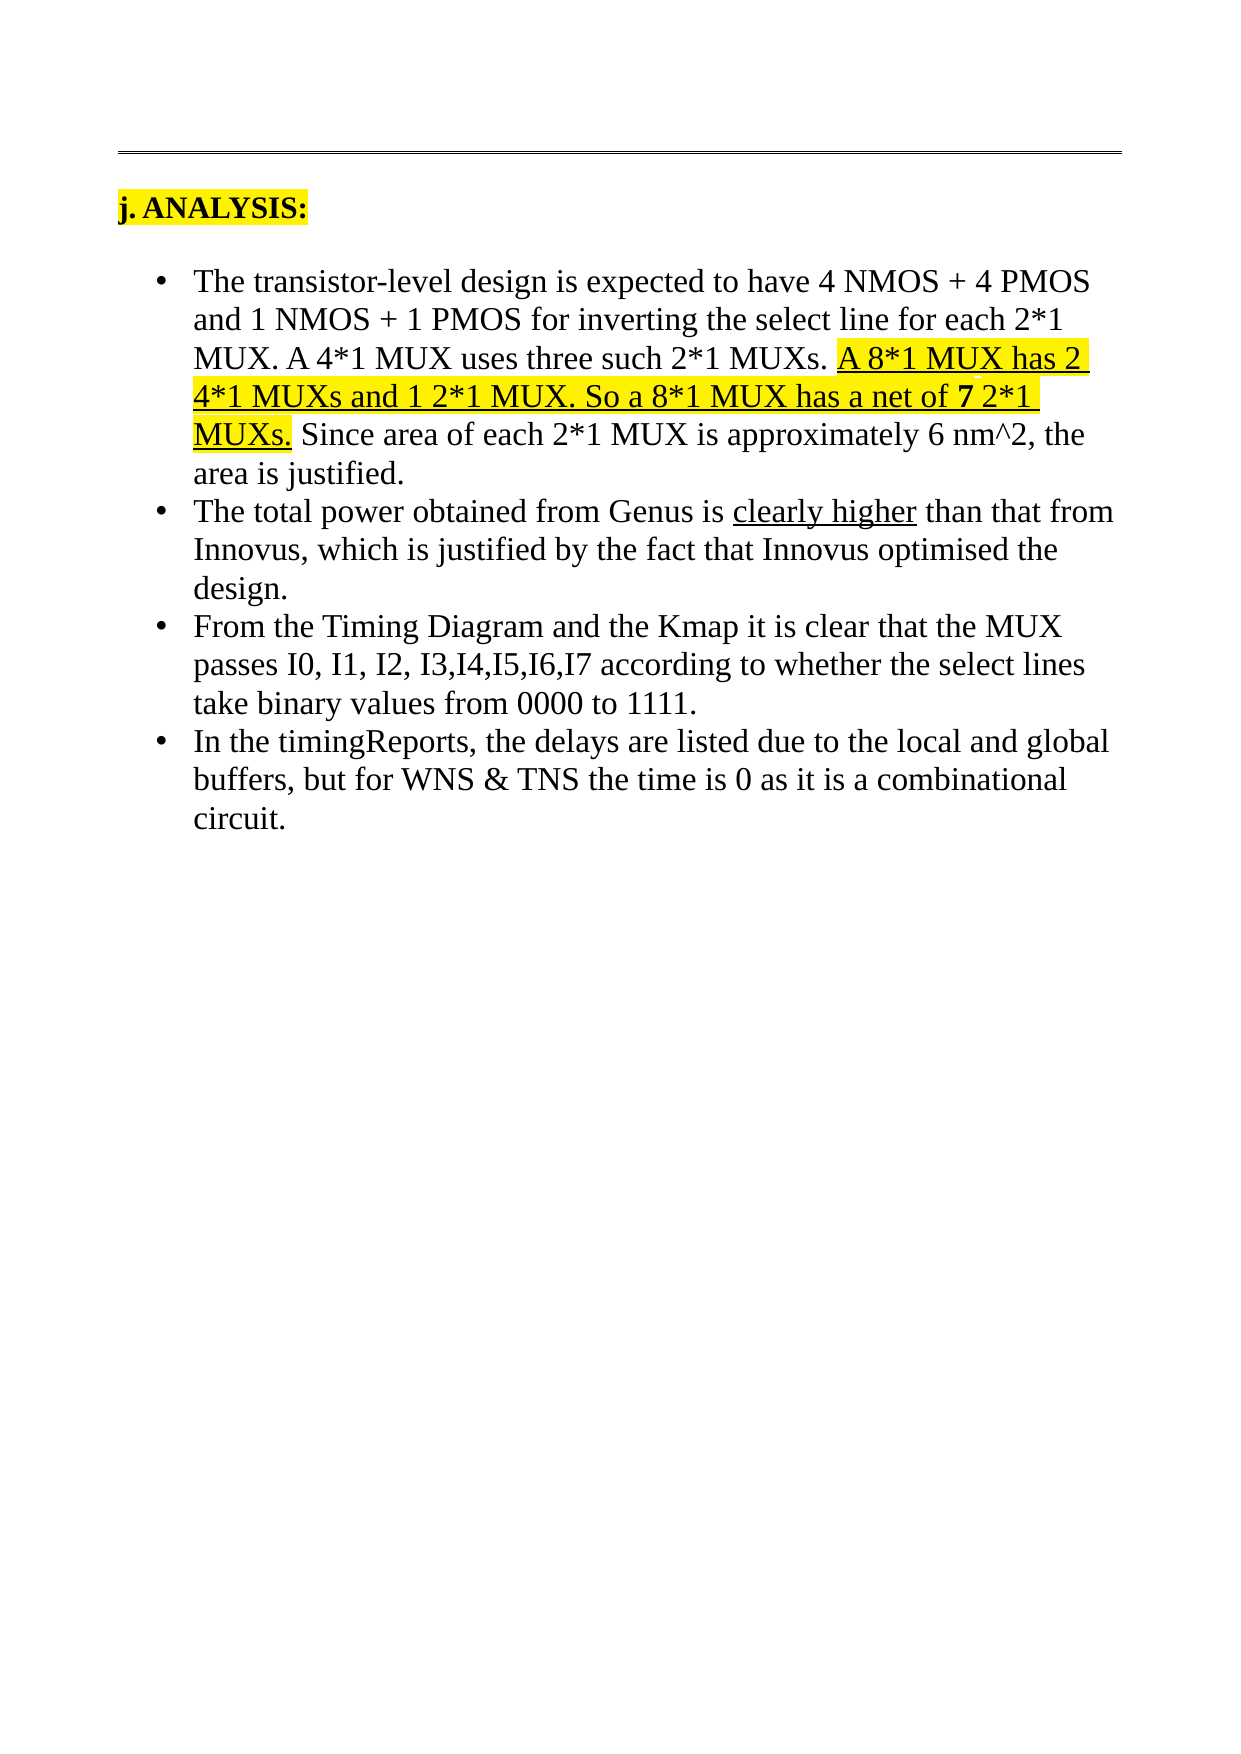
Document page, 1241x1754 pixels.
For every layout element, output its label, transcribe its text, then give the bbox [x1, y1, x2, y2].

list The transistor-level design is expected to have 4 NMOS + 4 PMOS and 1 NMOS + 1 PMOS for inverting the select line for each 2*1 MUX. A 4*1 MUX uses three such 2*1 MUXs. A 8*1 MUX has 2 4*1 MUXs and 1 2*1 MUX. So a 8*1 MUX has a net of 7 2*1 MUXs. Since area of each 2*1 MUX is approximately 6 nm^2, the area is justified. [156, 261, 1122, 491]
list From the Timing Diagram and the Kmap it is clear that the MUX passes I0, I1, I2, I3,I4,I5,I6,I7 according to whether the select lines take binary values from 0000 to 1111. [156, 606, 1122, 721]
list In the timingReports, the delays are listed due to the local and global buffers, but for WNS & TNS the time is 0 as it is a combinational circuit. [156, 721, 1122, 836]
text j. ANALYSIS: [118, 189, 1122, 225]
list The total power obtained from Genus is clearly higher than that from Innovus, which is justified by the fact that Innovus optimised the design. [156, 491, 1122, 606]
